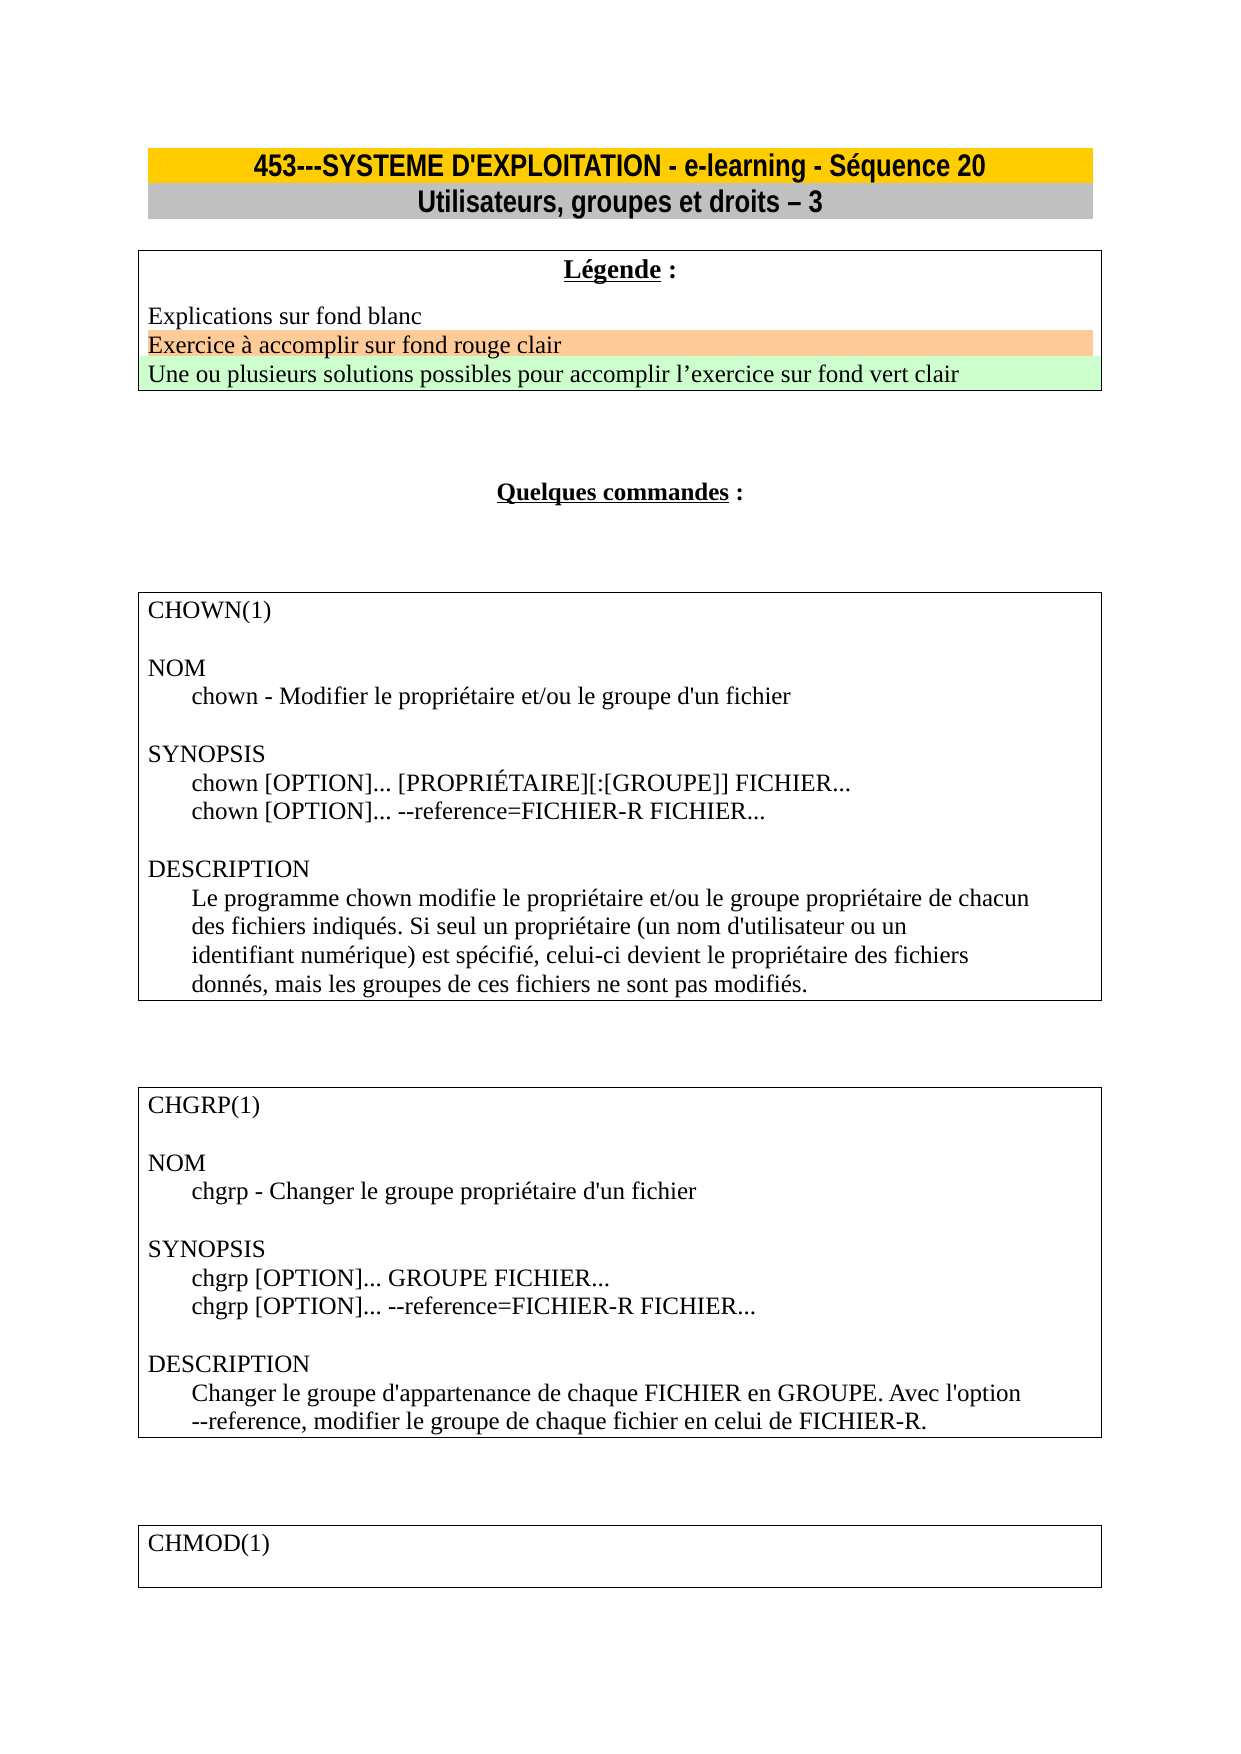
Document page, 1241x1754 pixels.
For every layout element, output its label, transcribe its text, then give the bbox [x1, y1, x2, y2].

text chgrp [OPTION]... GROUPE FICHIER... [148, 1263, 1093, 1291]
text Quelques commandes : [148, 477, 1093, 506]
text des fichiers indiqués. Si seul un propriétaire (un nom d'utilisateur ou un [148, 911, 1093, 940]
text DESCRIPTION [148, 1349, 1093, 1378]
text 453---SYSTEME D'EXPLOITATION - e-learning - Séquence 20 [148, 148, 1093, 183]
text chown - Modifier le propriétaire et/ou le groupe d'un fichier [148, 681, 1093, 710]
text chown [OPTION]... --reference=FICHIER-R FICHIER... [148, 796, 1093, 825]
text Légende : [139, 251, 1101, 285]
text chown [OPTION]... [PROPRIÉTAIRE][:[GROUPE]] FICHIER... [148, 768, 1093, 796]
text Le programme chown modifie le propriétaire et/ou le groupe propriétaire de chacun [148, 883, 1093, 911]
text NOM [148, 653, 1093, 681]
text Utilisateurs, groupes et droits – 3 [148, 183, 1093, 219]
text CHOWN(1) [139, 593, 1101, 624]
text CHGRP(1) [139, 1088, 1101, 1119]
text Explications sur fond blanc [148, 301, 1093, 330]
text NOM [148, 1148, 1093, 1176]
text --reference, modifier le groupe de chaque fichier en celui de FICHIER-R. [139, 1403, 1101, 1437]
text chgrp [OPTION]... --reference=FICHIER-R FICHIER... [148, 1291, 1093, 1320]
text Changer le groupe d'appartenance de chaque FICHIER en GROUPE. Avec l'option [148, 1378, 1093, 1403]
text CHMOD(1) [139, 1526, 1101, 1556]
text identifiant numérique) est spécifié, celui-ci devient le propriétaire des fichiers [148, 940, 1093, 966]
text Une ou plusieurs solutions possibles pour accomplir l’exercice sur fond vert clair [139, 356, 1101, 390]
text SYNOPSIS [148, 739, 1093, 768]
text donnés, mais les groupes de ces fichiers ne sont pas modifiés. [139, 966, 1101, 1000]
text DESCRIPTION [148, 854, 1093, 883]
text SYNOPSIS [148, 1234, 1093, 1263]
text Exercice à accomplir sur fond rouge clair [148, 330, 1093, 356]
text chgrp - Changer le groupe propriétaire d'un fichier [148, 1176, 1093, 1205]
